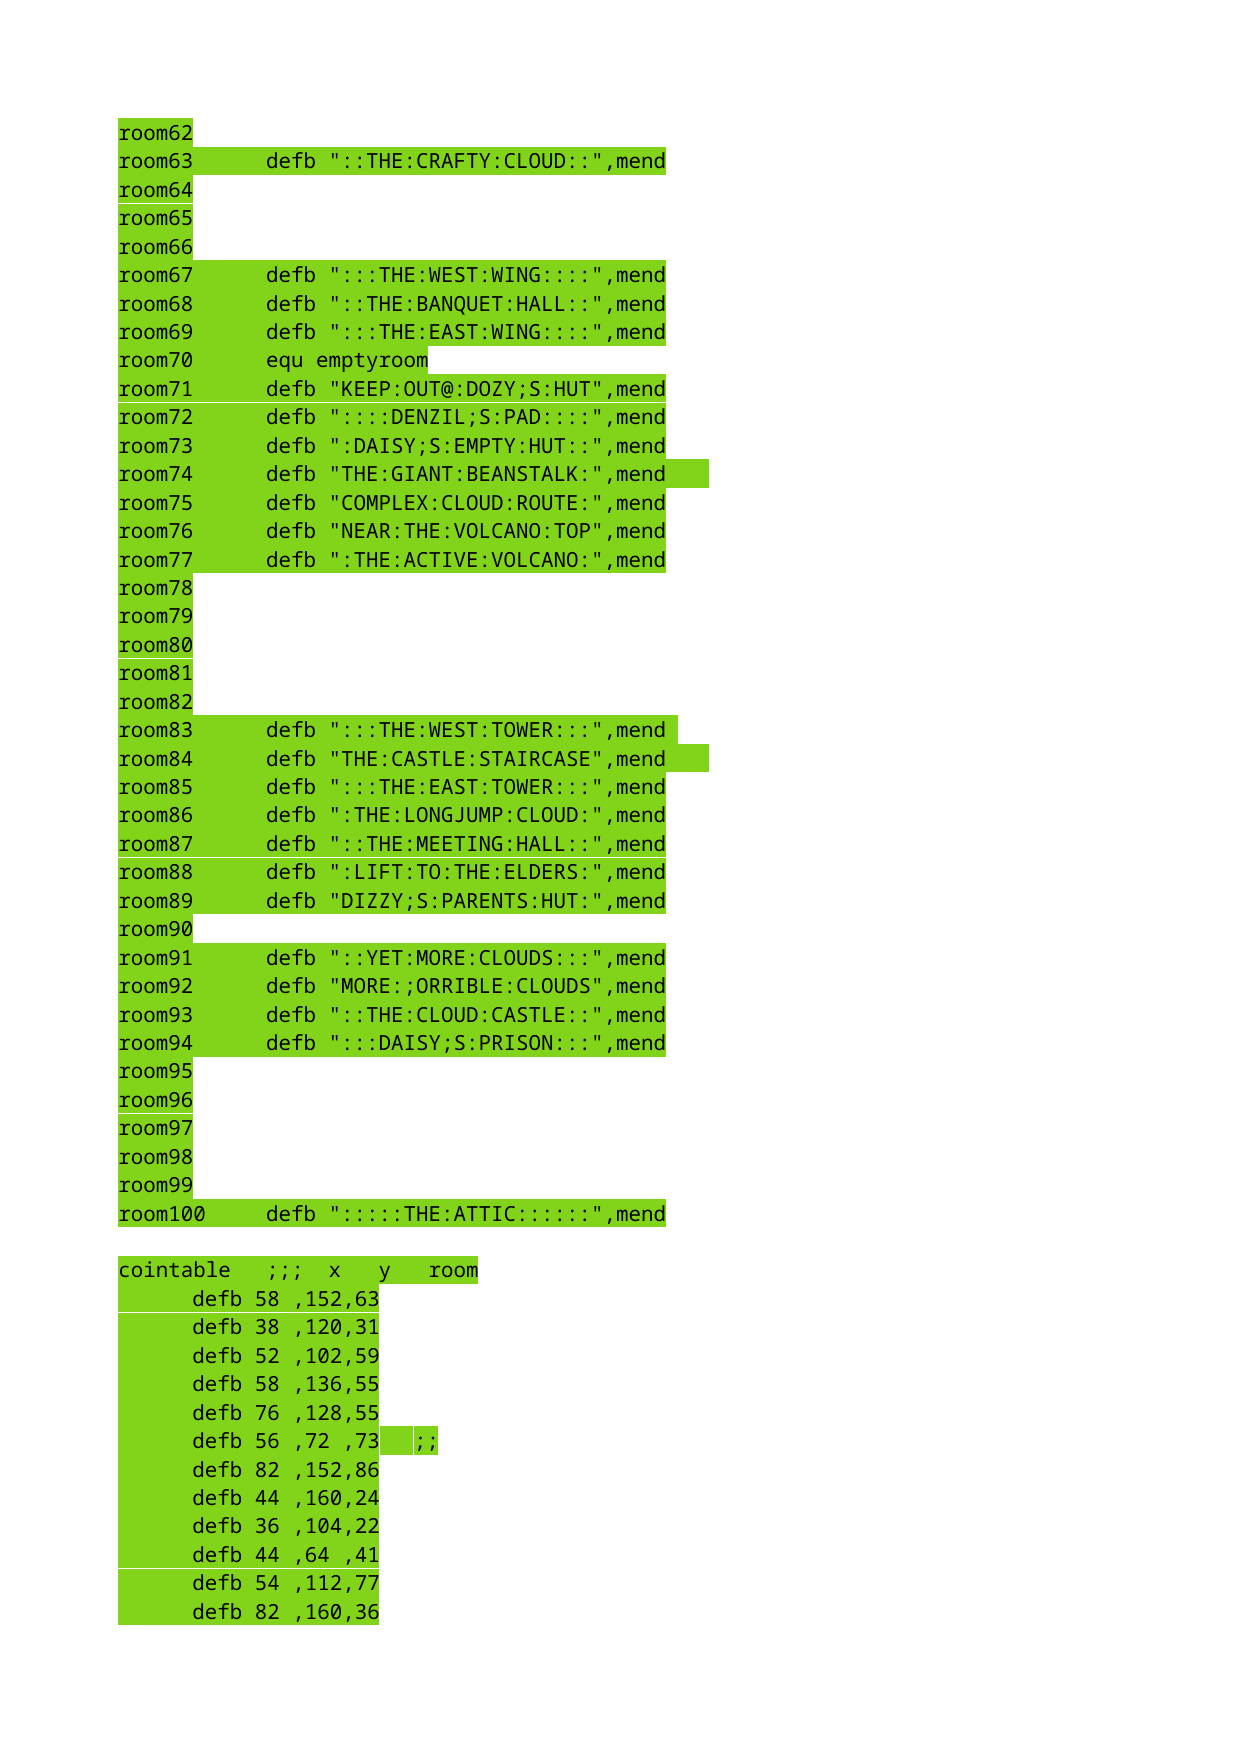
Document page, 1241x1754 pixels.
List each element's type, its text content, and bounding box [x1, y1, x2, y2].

text defb 76 ,128,55 [118, 1398, 1122, 1426]
text room80 [118, 630, 1122, 658]
text room95 [118, 1057, 1122, 1085]
text room74 defb "THE:GIANT:BEANSTALK:",mend [118, 459, 1122, 488]
text defb 44 ,64 ,41 [118, 1540, 1122, 1568]
text room62 [118, 118, 1122, 147]
text room78 [118, 573, 1122, 602]
text room87 defb "::THE:MEETING:HALL::",mend [118, 829, 1122, 857]
text room66 [118, 232, 1122, 260]
text room96 [118, 1085, 1122, 1113]
text room65 [118, 203, 1122, 232]
text room73 defb ":DAISY;S:EMPTY:HUT::",mend [118, 431, 1122, 459]
text defb 56 ,72 ,73 ;; [118, 1426, 1122, 1455]
text defb 82 ,152,86 [118, 1455, 1122, 1483]
text defb 58 ,152,63 [118, 1284, 1122, 1312]
text defb 58 ,136,55 [118, 1369, 1122, 1398]
text room68 defb "::THE:BANQUET:HALL::",mend [118, 289, 1122, 317]
text room93 defb "::THE:CLOUD:CASTLE::",mend [118, 1000, 1122, 1028]
text defb 44 ,160,24 [118, 1483, 1122, 1512]
text room75 defb "COMPLEX:CLOUD:ROUTE:",mend [118, 488, 1122, 516]
text defb 54 ,112,77 [118, 1568, 1122, 1597]
text defb 36 ,104,22 [118, 1512, 1122, 1540]
text room72 defb "::::DENZIL;S:PAD::::",mend [118, 402, 1122, 431]
text room70 equ emptyroom [118, 346, 1122, 374]
text room84 defb "THE:CASTLE:STAIRCASE",mend [118, 744, 1122, 772]
text room94 defb ":::DAISY;S:PRISON:::",mend [118, 1028, 1122, 1057]
text room76 defb "NEAR:THE:VOLCANO:TOP",mend [118, 516, 1122, 545]
text room83 defb ":::THE:WEST:TOWER:::",mend [118, 715, 1122, 744]
text room100 defb ":::::THE:ATTIC::::::",mend [118, 1199, 1122, 1227]
text room98 [118, 1142, 1122, 1170]
text room89 defb "DIZZY;S:PARENTS:HUT:",mend [118, 886, 1122, 914]
text room77 defb ":THE:ACTIVE:VOLCANO:",mend [118, 545, 1122, 573]
text defb 38 ,120,31 [118, 1312, 1122, 1341]
text room90 [118, 914, 1122, 943]
text room99 [118, 1170, 1122, 1199]
text room79 [118, 602, 1122, 630]
text room71 defb "KEEP:OUT@:DOZY;S:HUT",mend [118, 374, 1122, 402]
text room85 defb ":::THE:EAST:TOWER:::",mend [118, 772, 1122, 801]
text room86 defb ":THE:LONGJUMP:CLOUD:",mend [118, 801, 1122, 829]
text room69 defb ":::THE:EAST:WING::::",mend [118, 317, 1122, 346]
text cointable ;;; x y room [118, 1256, 1122, 1284]
text room64 [118, 175, 1122, 203]
text room91 defb "::YET:MORE:CLOUDS:::",mend [118, 943, 1122, 971]
text room97 [118, 1113, 1122, 1142]
text defb 82 ,160,36 [118, 1597, 1122, 1625]
text room88 defb ":LIFT:TO:THE:ELDERS:",mend [118, 857, 1122, 886]
text room63 defb "::THE:CRAFTY:CLOUD::",mend [118, 147, 1122, 175]
text room67 defb ":::THE:WEST:WING::::",mend [118, 260, 1122, 289]
text defb 52 ,102,59 [118, 1341, 1122, 1369]
text room82 [118, 687, 1122, 715]
text room92 defb "MORE:;ORRIBLE:CLOUDS",mend [118, 971, 1122, 1000]
text room81 [118, 658, 1122, 687]
